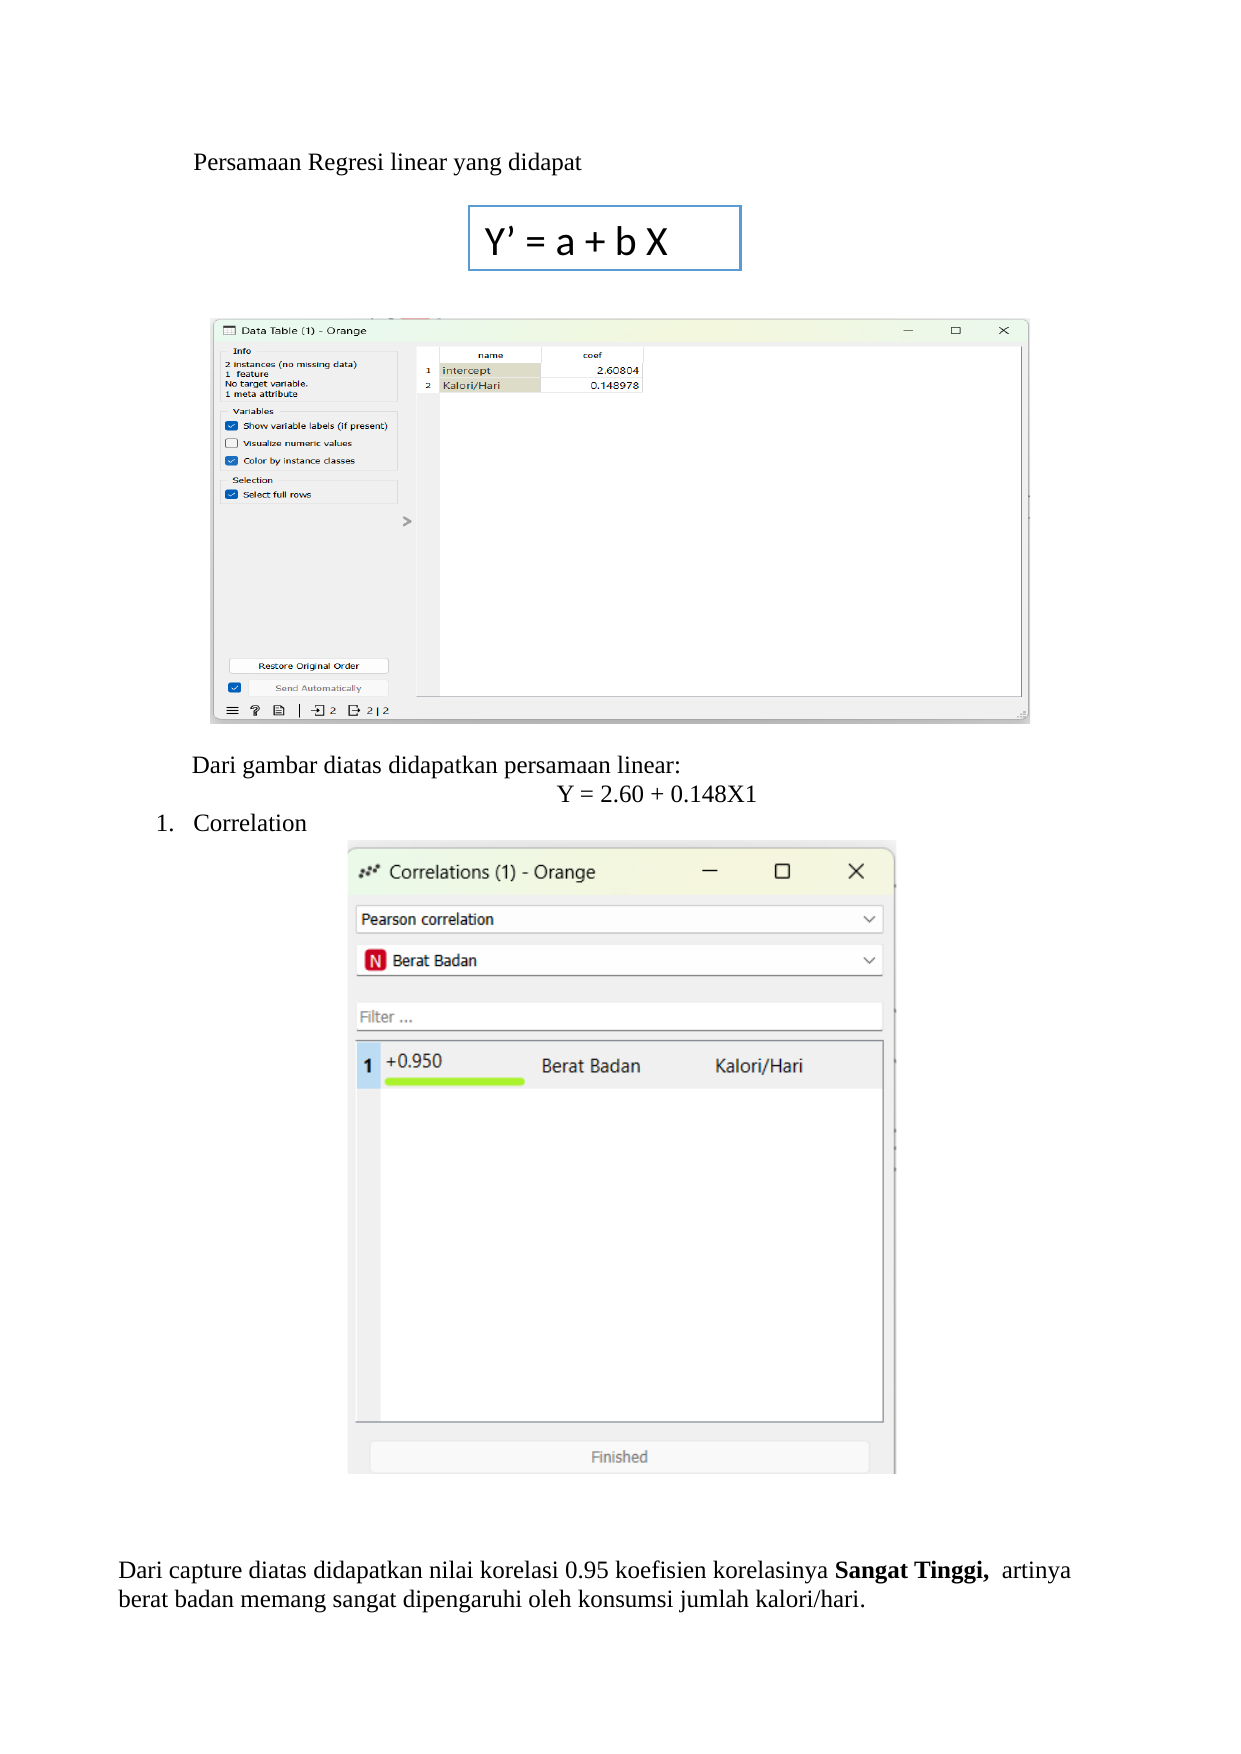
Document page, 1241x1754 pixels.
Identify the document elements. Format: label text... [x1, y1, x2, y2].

text Y’ = a + b X [484, 214, 724, 262]
list Correlation [156, 808, 1122, 837]
text Y = 2.60 + 0.148X1 [118, 779, 1122, 808]
text Dari gambar diatas didapatkan persamaan linear: [118, 751, 1122, 779]
text Dari capture diatas didapatkan nilai korelasi 0.95 koefisien korelasinya Sangat Tinggi, artinya berat badan memang sangat dipengaruhi oleh konsumsi jumlah kalori/hari. [118, 1556, 1122, 1613]
text Persamaan Regresi linear yang didapat [193, 147, 1122, 176]
